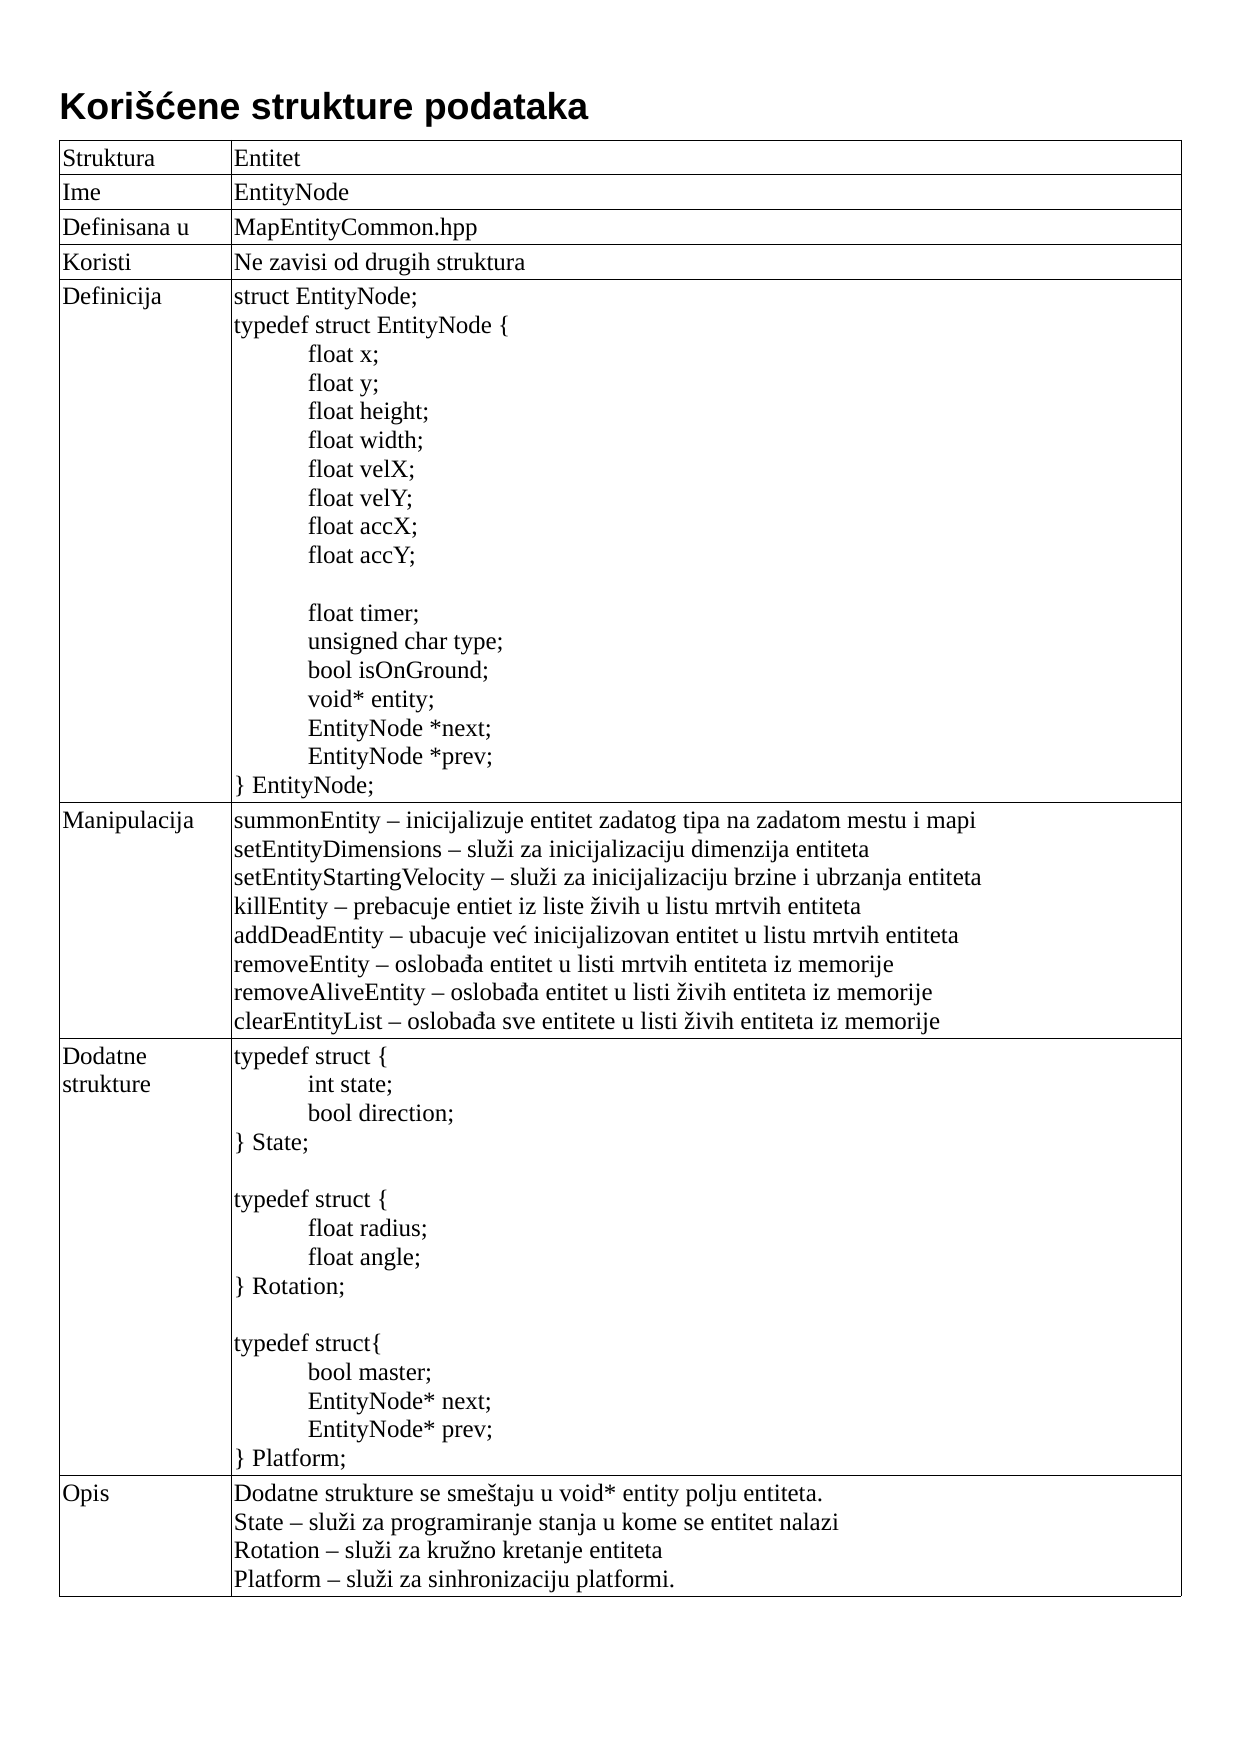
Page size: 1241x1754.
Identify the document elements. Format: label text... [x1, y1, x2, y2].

table_cell Definicija [60, 280, 231, 802]
table_cell Dodatne strukture [60, 1039, 231, 1475]
table_cell typedef struct { int state; bool direction; } State; typedef struct { float radius; float angle; } Rotation; typedef struct{ bool master; EntityNode* next; EntityNode* prev; } Platform; [232, 1039, 1181, 1475]
table_cell Definisana u [60, 210, 231, 244]
table_header Struktura [60, 141, 231, 174]
table_cell summonEntity – inicijalizuje entitet zadatog tipa na zadatom mestu i mapi setEntityDimensions – služi za inicijalizaciju dimenzija entiteta setEntityStartingVelocity – služi za inicijalizaciju brzine i ubrzanja entiteta killEntity – prebacuje entiet iz liste živih u listu mrtvih entiteta addDeadEntity – ubacuje već inicijalizovan entitet u listu mrtvih entiteta removeEntity – oslobađa entitet u listi mrtvih entiteta iz memorije removeAliveEntity – oslobađa entitet u listi živih entiteta iz memorije clearEntityList – oslobađa sve entitete u listi živih entiteta iz memorije [232, 803, 1181, 1038]
table_cell Dodatne strukture se smeštaju u void* entity polju entiteta. State – služi za programiranje stanja u kome se entitet nalazi Rotation – služi za kružno kretanje entiteta Platform – služi za sinhronizaciju platformi. [232, 1476, 1181, 1596]
table_header Entitet [232, 141, 1181, 174]
table_cell Koristi [60, 245, 231, 278]
table_cell Manipulacija [60, 803, 231, 1038]
subtitle Korišćene strukture podataka [59, 84, 1181, 127]
table_cell Opis [60, 1476, 231, 1596]
table_cell EntityNode [232, 175, 1181, 209]
table_cell MapEntityCommon.hpp [232, 210, 1181, 244]
table_cell Ime [60, 175, 231, 209]
table_cell struct EntityNode; typedef struct EntityNode { float x; float y; float height; float width; float velX; float velY; float accX; float accY; float timer; unsigned char type; bool isOnGround; void* entity; EntityNode *next; EntityNode *prev; } EntityNode; [232, 280, 1181, 802]
table_cell Ne zavisi od drugih struktura [232, 245, 1181, 278]
